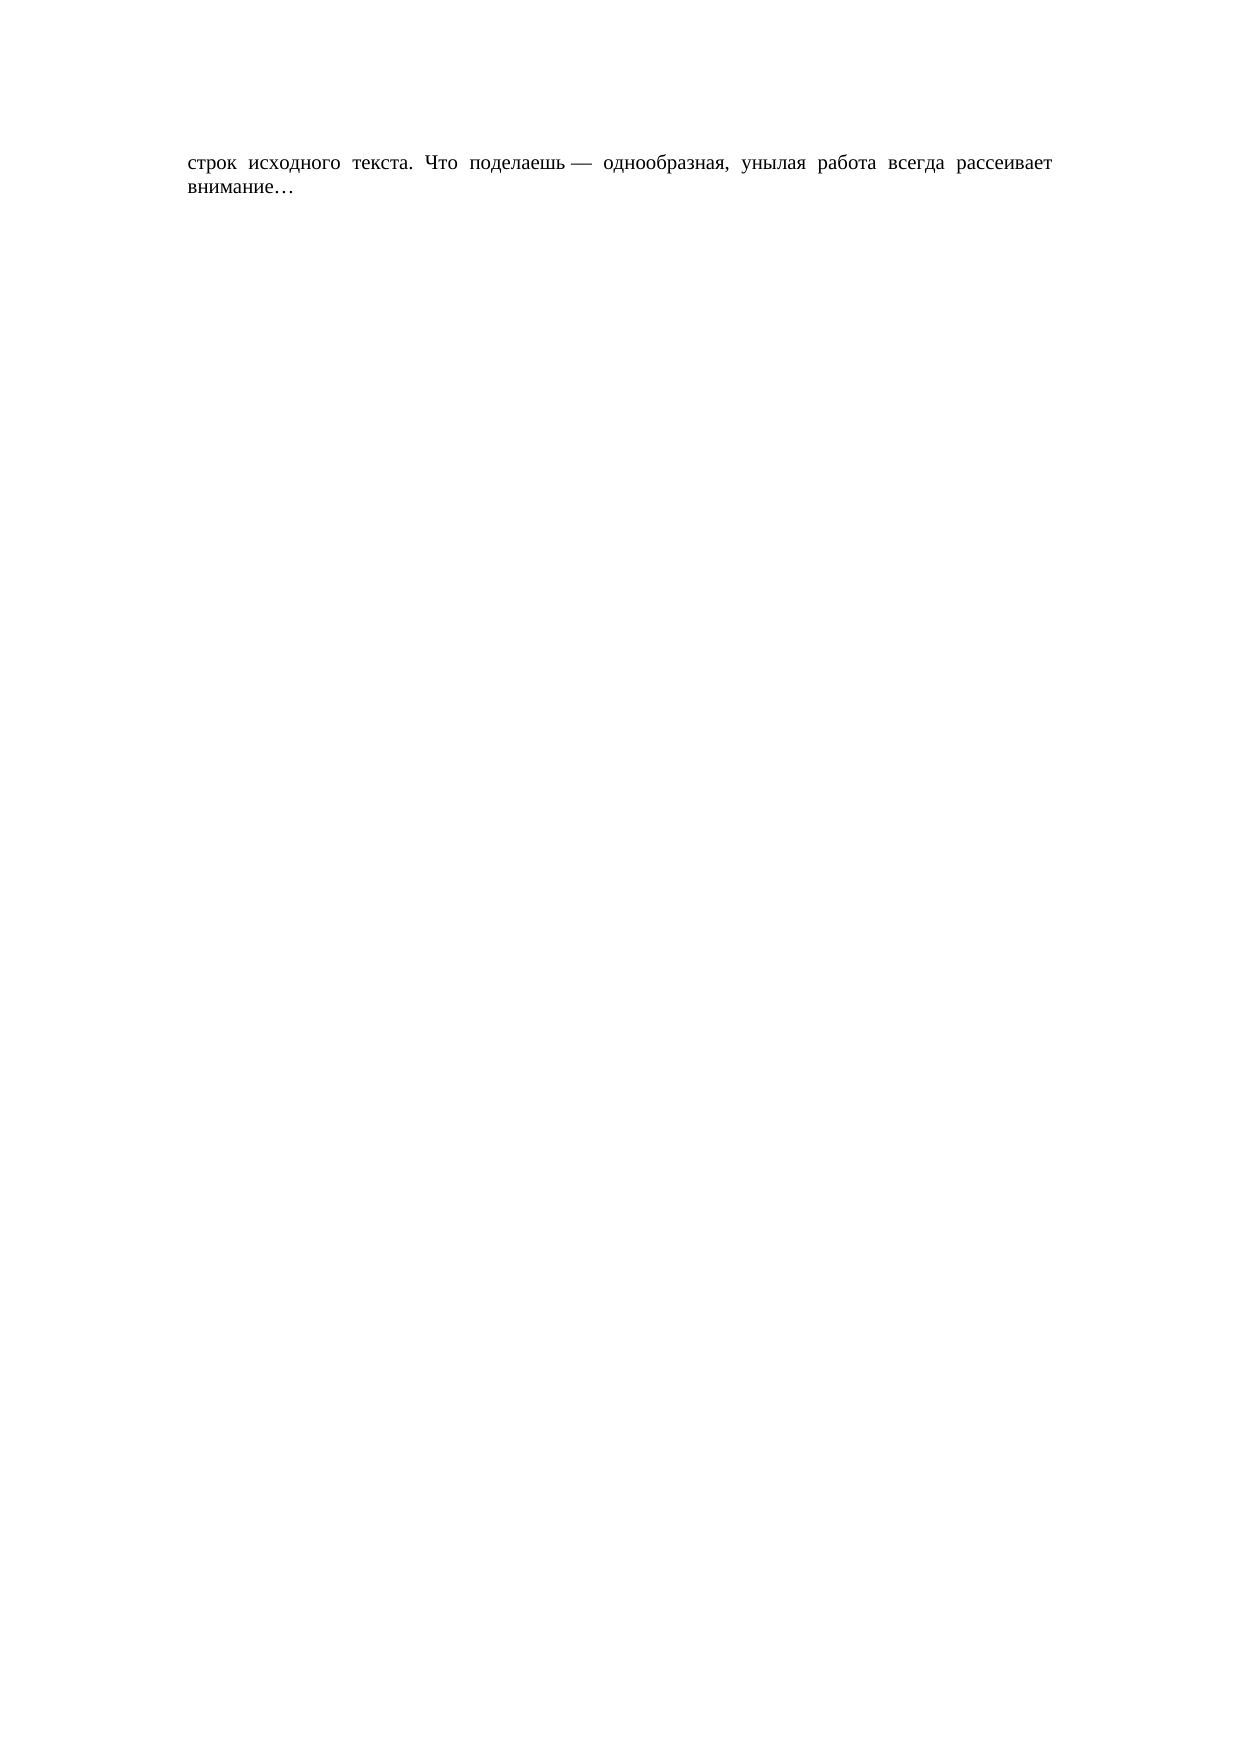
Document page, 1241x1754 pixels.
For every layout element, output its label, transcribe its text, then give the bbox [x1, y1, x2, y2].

text строк исходного текста. Что поделаешь — однообразная, унылая работа всегда рассеивает внимание… [187, 150, 1053, 198]
